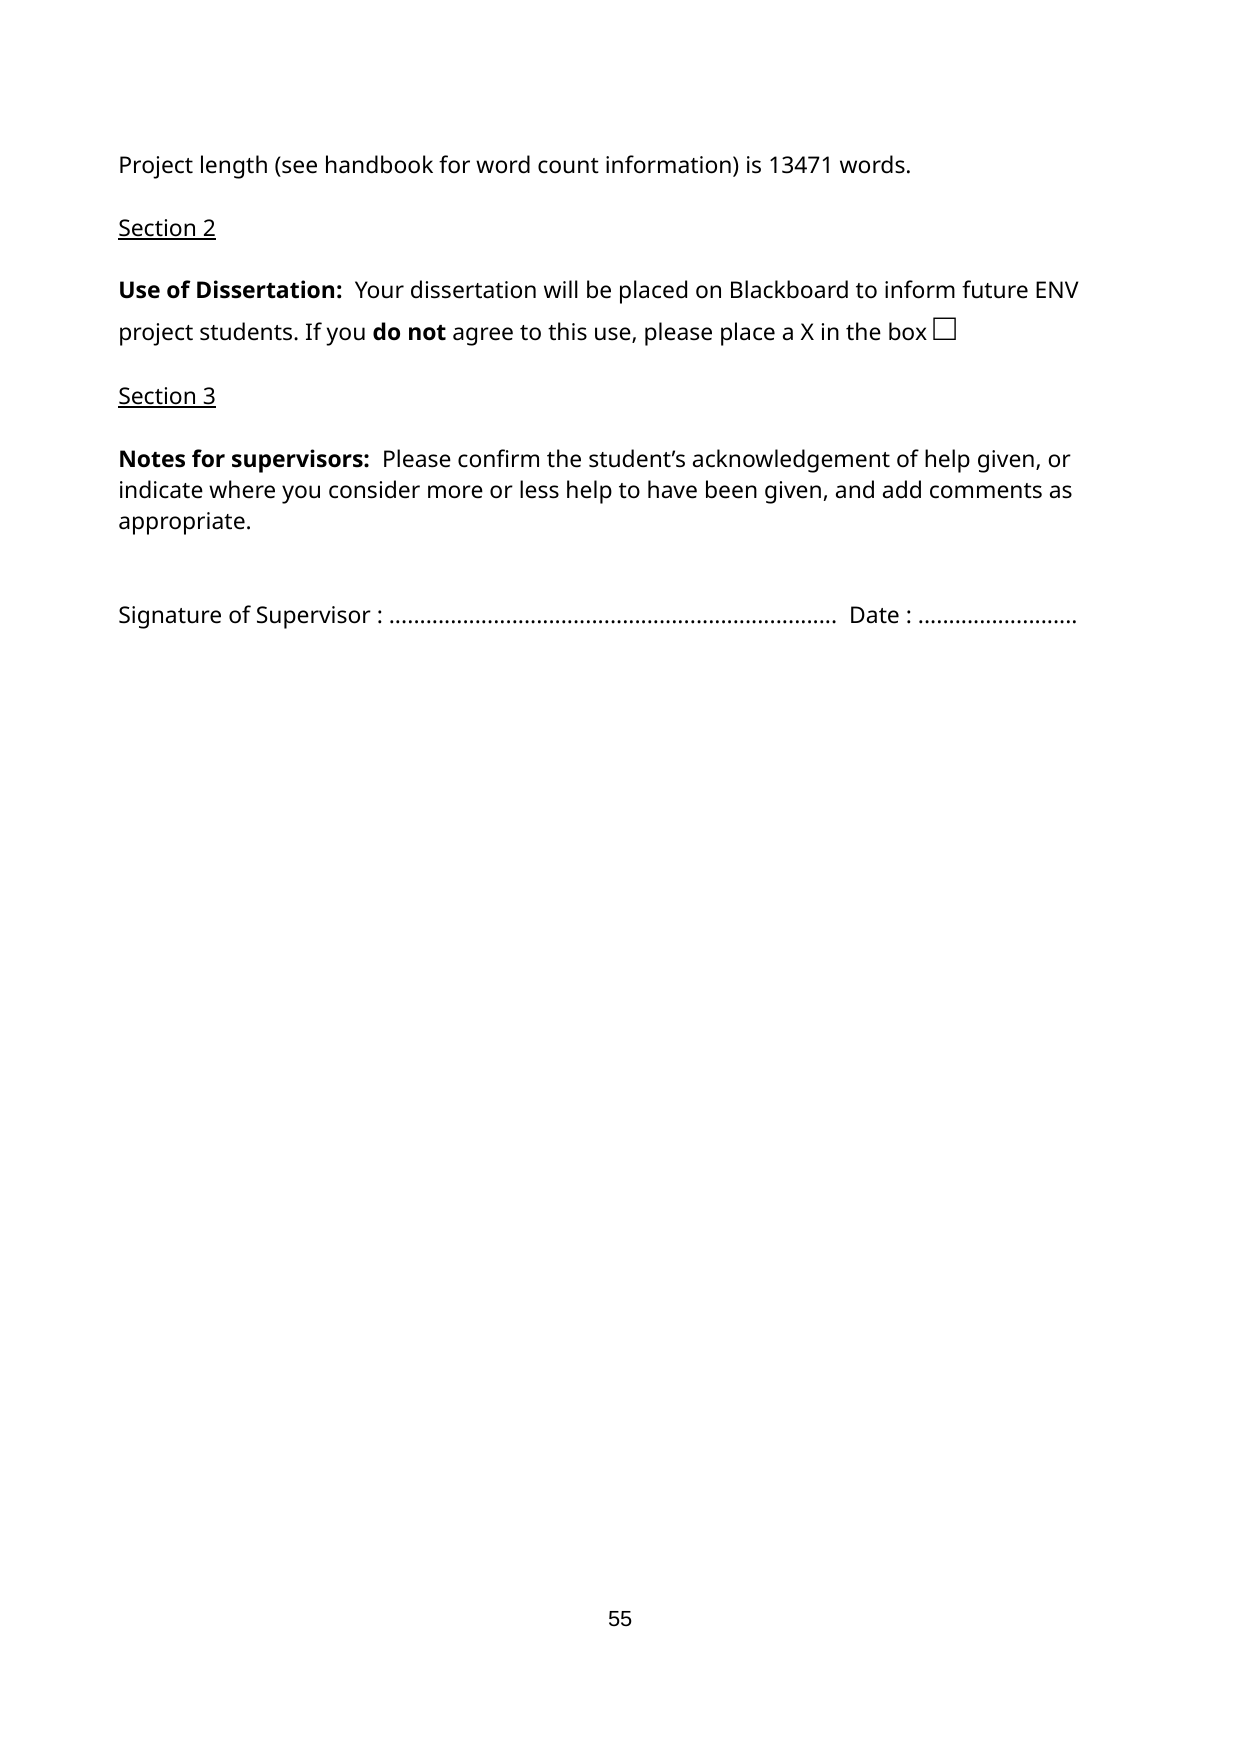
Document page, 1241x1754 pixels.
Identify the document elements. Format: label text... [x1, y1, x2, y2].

text Project length (see handbook for word count information) is 13471 words. [118, 149, 1122, 181]
text Signature of Supervisor : ......................................................................... Date : .......................... [118, 599, 1122, 630]
text Section 2 [118, 212, 1122, 243]
text Use of Dissertation: Your dissertation will be placed on Blackboard to inform future ENV project students. If you do not agree to this use, please place a X in the box □ [118, 274, 1122, 349]
text Notes for supervisors: Please confirm the student’s acknowledgement of help given, or indicate where you consider more or less help to have been given, and add comments as appropriate. [118, 442, 1122, 536]
text Section 3 [118, 380, 1122, 411]
